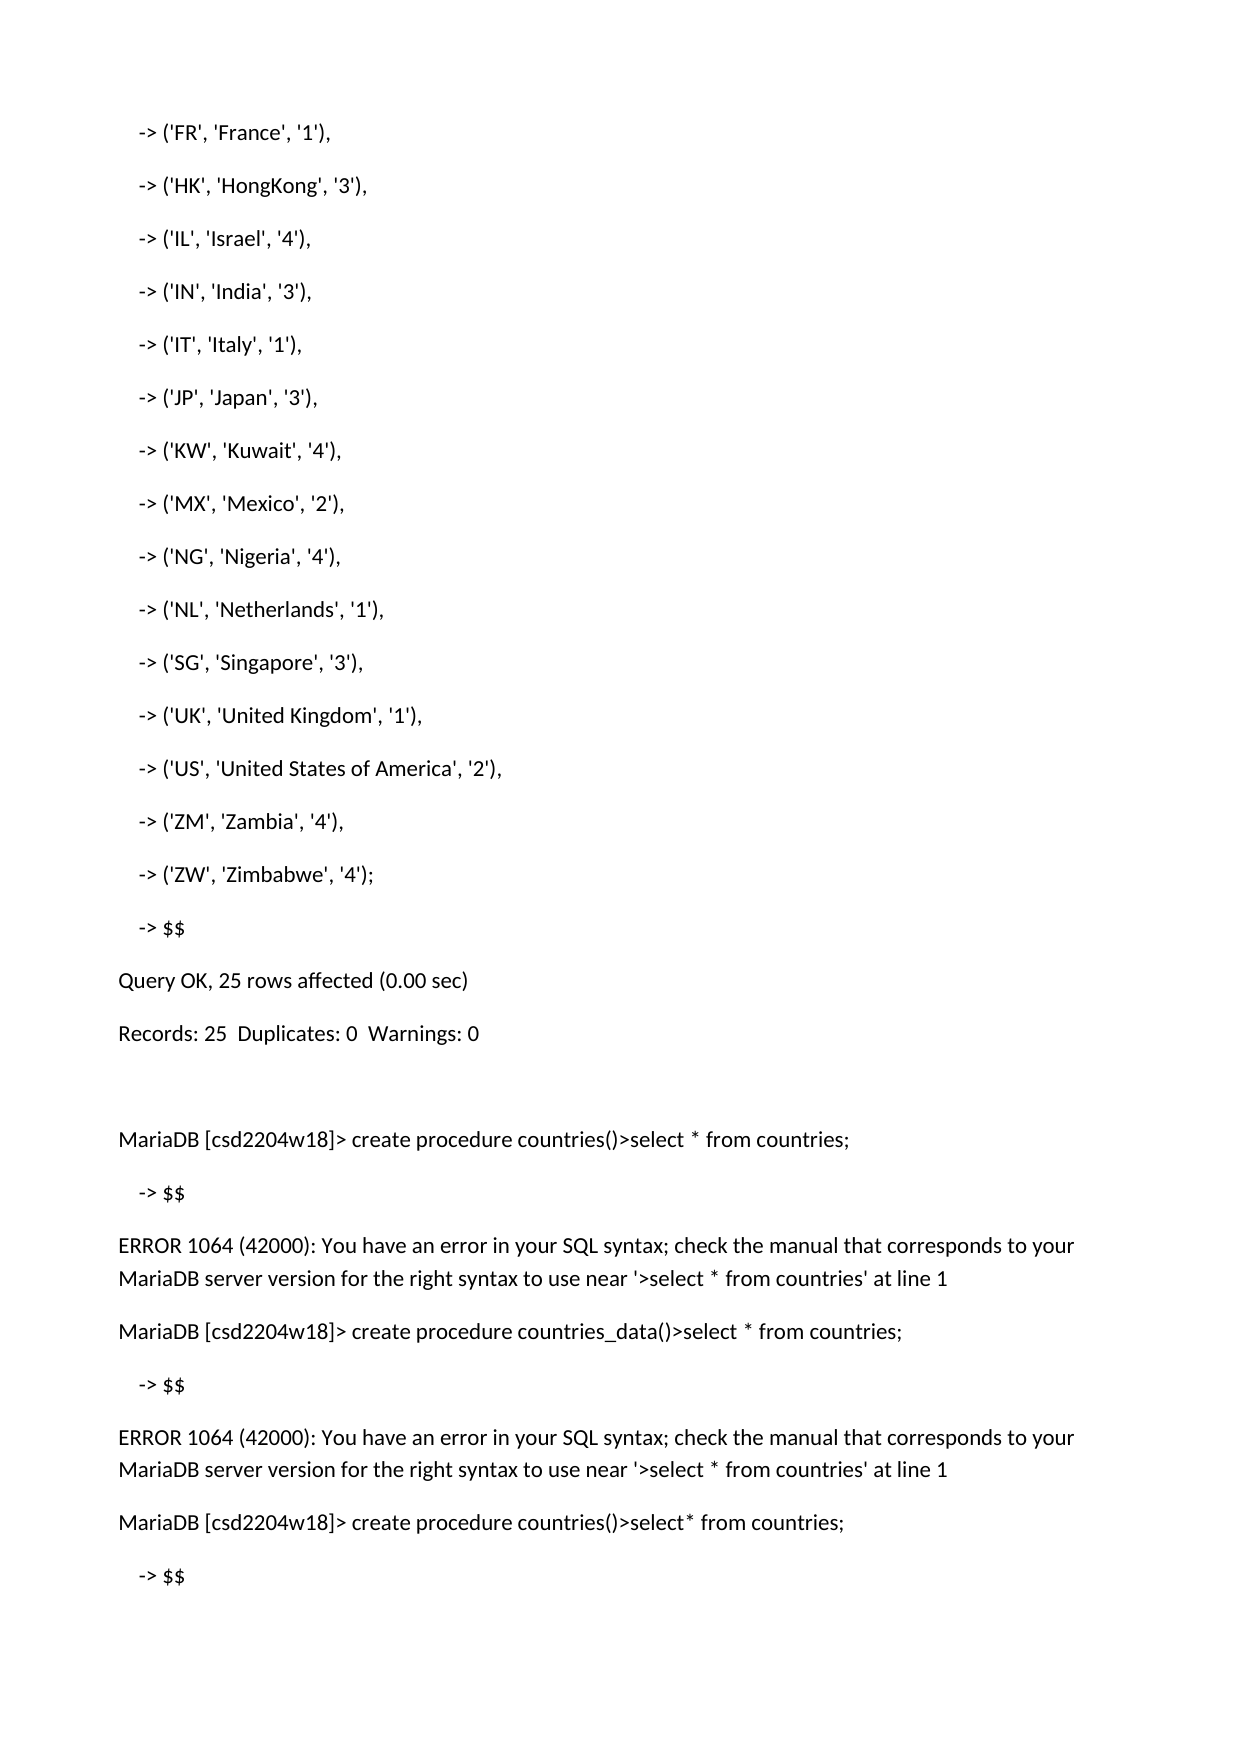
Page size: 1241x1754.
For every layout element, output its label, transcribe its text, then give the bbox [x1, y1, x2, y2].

text MariaDB [csd2204w18]> create procedure countries_data()>select * from countries; [118, 1317, 1122, 1345]
text -> ('IL', 'Israel', '4'), [118, 224, 1122, 252]
text ERROR 1064 (42000): You have an error in your SQL syntax; check the manual that corresponds to your MariaDB server version for the right syntax to use near '>select * from countries' at line 1 [118, 1232, 1122, 1292]
text -> $$ [118, 1561, 1122, 1589]
text -> $$ [118, 913, 1122, 941]
text -> ('ZW', 'Zimbabwe', '4'); [118, 860, 1122, 888]
text -> ('SG', 'Singapore', '3'), [118, 648, 1122, 676]
text -> ('FR', 'France', '1'), [118, 118, 1122, 146]
text -> ('MX', 'Mexico', '2'), [118, 489, 1122, 517]
text MariaDB [csd2204w18]> create procedure countries()>select * from countries; [118, 1126, 1122, 1153]
text -> ('ZM', 'Zambia', '4'), [118, 807, 1122, 835]
text -> ('UK', 'United Kingdom', '1'), [118, 701, 1122, 729]
text -> ('HK', 'HongKong', '3'), [118, 171, 1122, 199]
text -> $$ [118, 1178, 1122, 1207]
text Records: 25 Duplicates: 0 Warnings: 0 [118, 1019, 1122, 1047]
text -> ('JP', 'Japan', '3'), [118, 383, 1122, 411]
text -> ('IT', 'Italy', '1'), [118, 330, 1122, 358]
text ERROR 1064 (42000): You have an error in your SQL syntax; check the manual that corresponds to your MariaDB server version for the right syntax to use near '>select * from countries' at line 1 [118, 1423, 1122, 1483]
text MariaDB [csd2204w18]> create procedure countries()>select* from countries; [118, 1508, 1122, 1536]
text Query OK, 25 rows affected (0.00 sec) [118, 966, 1122, 994]
text -> $$ [118, 1370, 1122, 1398]
text -> ('NL', 'Netherlands', '1'), [118, 595, 1122, 623]
text -> ('IN', 'India', '3'), [118, 277, 1122, 305]
text -> ('US', 'United States of America', '2'), [118, 754, 1122, 782]
text -> ('KW', 'Kuwait', '4'), [118, 436, 1122, 464]
text -> ('NG', 'Nigeria', '4'), [118, 542, 1122, 570]
